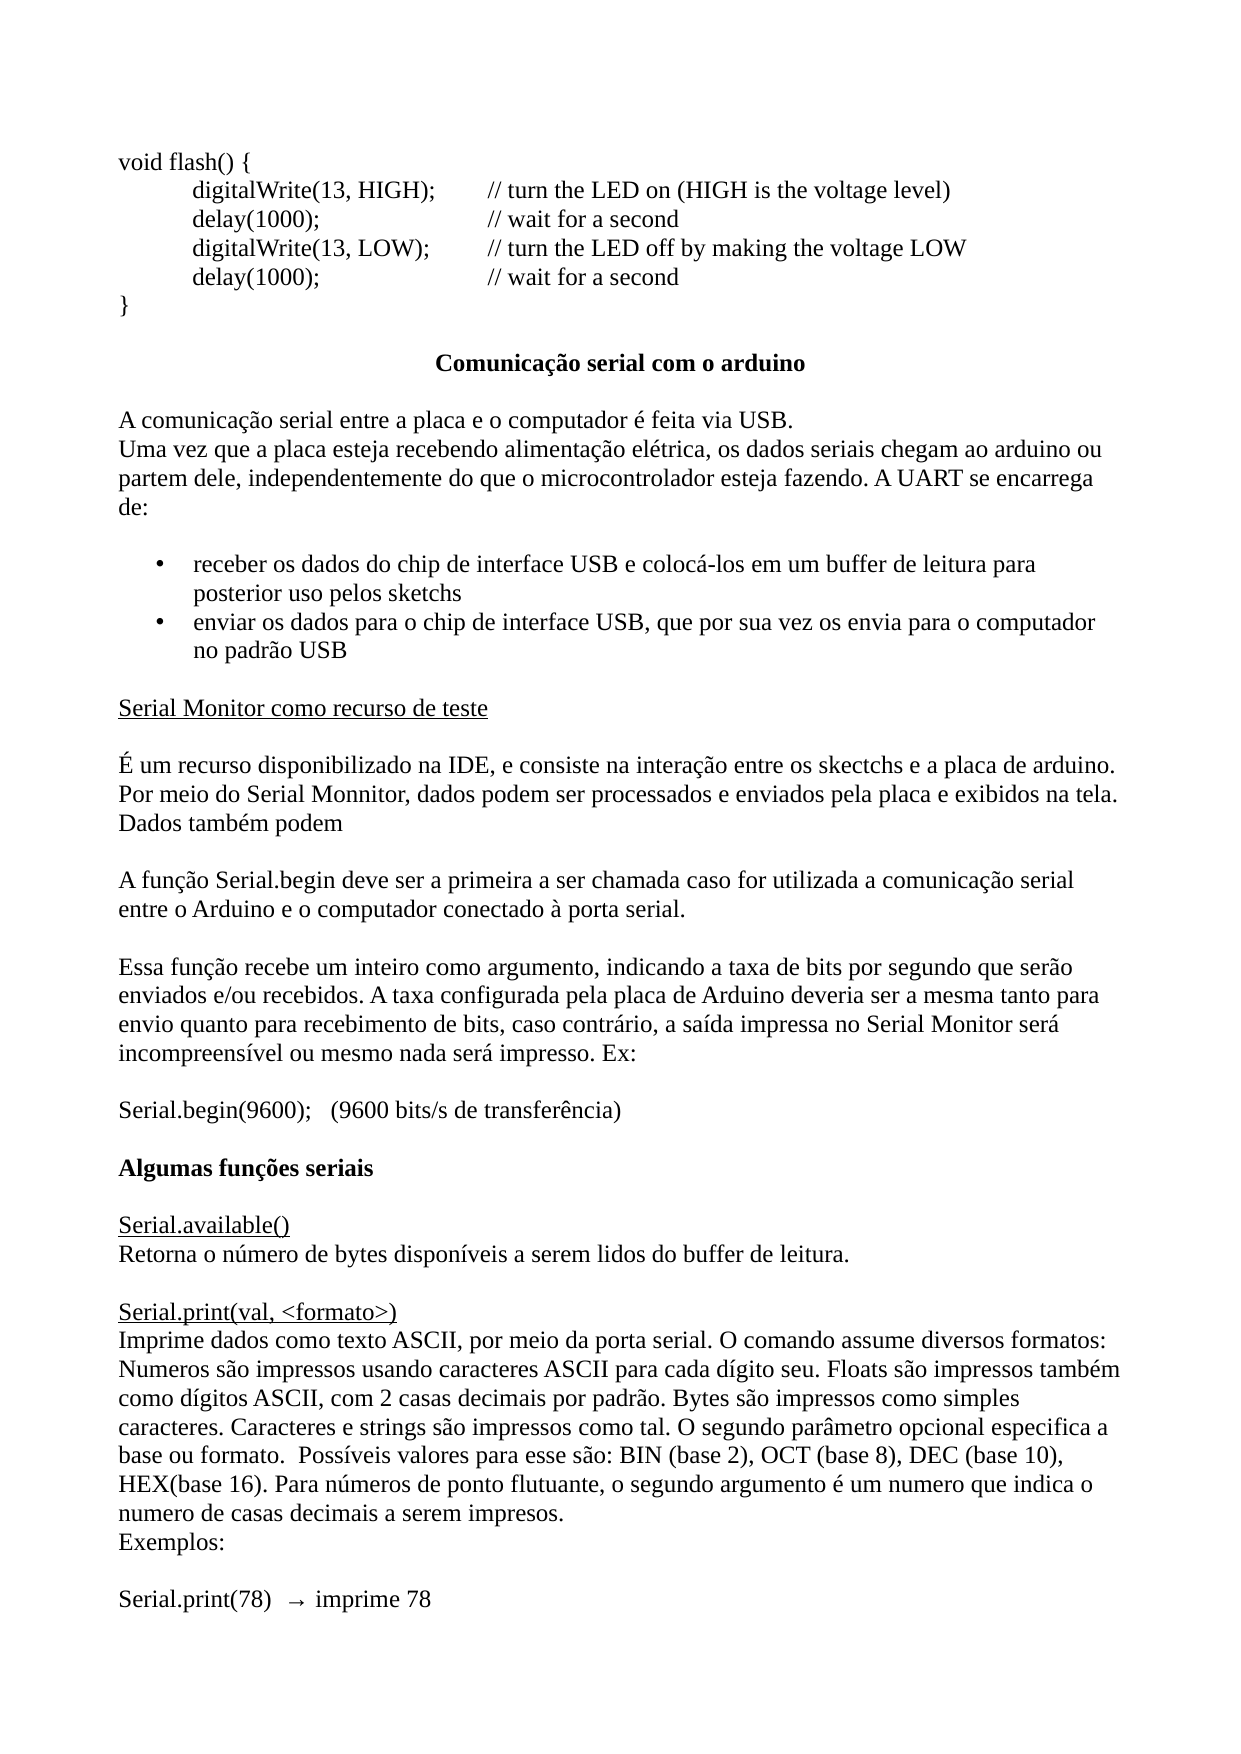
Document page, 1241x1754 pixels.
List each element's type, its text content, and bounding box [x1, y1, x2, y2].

text Retorna o número de bytes disponíveis a serem lidos do buffer de leitura. [118, 1239, 1122, 1268]
text Algumas funções seriais [118, 1153, 1122, 1182]
text Serial Monitor como recurso de teste [118, 693, 1122, 722]
text Serial.print(val, <formato>) [118, 1297, 1122, 1326]
text É um recurso disponibilizado na IDE, e consiste na interação entre os skectchs e a placa de arduino. [118, 751, 1122, 779]
text A função Serial.begin deve ser a primeira a ser chamada caso for utilizada a comunicação serial entre o Arduino e o computador conectado à porta serial. [118, 866, 1122, 923]
text Essa função recebe um inteiro como argumento, indicando a taxa de bits por segundo que serão enviados e/ou recebidos. A taxa configurada pela placa de Arduino deveria ser a mesma tanto para envio quanto para recebimento de bits, caso contrário, a saída impressa no Serial Monitor será incompreensível ou mesmo nada será impresso. Ex: [118, 952, 1122, 1067]
text Serial.print(78) → imprime 78 [118, 1584, 1122, 1613]
text Serial.available() [118, 1211, 1122, 1239]
text } [118, 291, 1122, 319]
text Exemplos: [118, 1527, 1122, 1556]
text Comunicação serial com o arduino [118, 348, 1122, 377]
text Por meio do Serial Monnitor, dados podem ser processados e enviados pela placa e exibidos na tela. [118, 779, 1122, 808]
text Uma vez que a placa esteja recebendo alimentação elétrica, os dados seriais chegam ao arduino ou partem dele, independentemente do que o microcontrolador esteja fazendo. A UART se encarrega de: [118, 434, 1122, 521]
list enviar os dados para o chip de interface USB, que por sua vez os envia para o computador no padrão USB [156, 607, 1122, 664]
text Dados também podem [118, 808, 1122, 837]
text void flash() { [118, 147, 1122, 176]
text Serial.begin(9600); (9600 bits/s de transferência) [118, 1096, 1122, 1124]
text A comunicação serial entre a placa e o computador é feita via USB. [118, 406, 1122, 434]
text digitalWrite(13, HIGH); // turn the LED on (HIGH is the voltage level) delay(1000); // wait for a second digitalWrite(13, LOW); // turn the LED off by making the voltage LOW delay(1000); // wait for a second [118, 176, 1122, 291]
text Numeros são impressos usando caracteres ASCII para cada dígito seu. Floats são impressos também como dígitos ASCII, com 2 casas decimais por padrão. Bytes são impressos como simples caracteres. Caracteres e strings são impressos como tal. O segundo parâmetro opcional especifica a base ou formato. Possíveis valores para esse são: BIN (base 2), OCT (base 8), DEC (base 10), HEX(base 16). Para números de ponto flutuante, o segundo argumento é um numero que indica o numero de casas decimais a serem impresos. [118, 1354, 1122, 1527]
list receber os dados do chip de interface USB e colocá-los em um buffer de leitura para posterior uso pelos sketchs [156, 549, 1122, 607]
text Imprime dados como texto ASCII, por meio da porta serial. O comando assume diversos formatos: [118, 1326, 1122, 1354]
